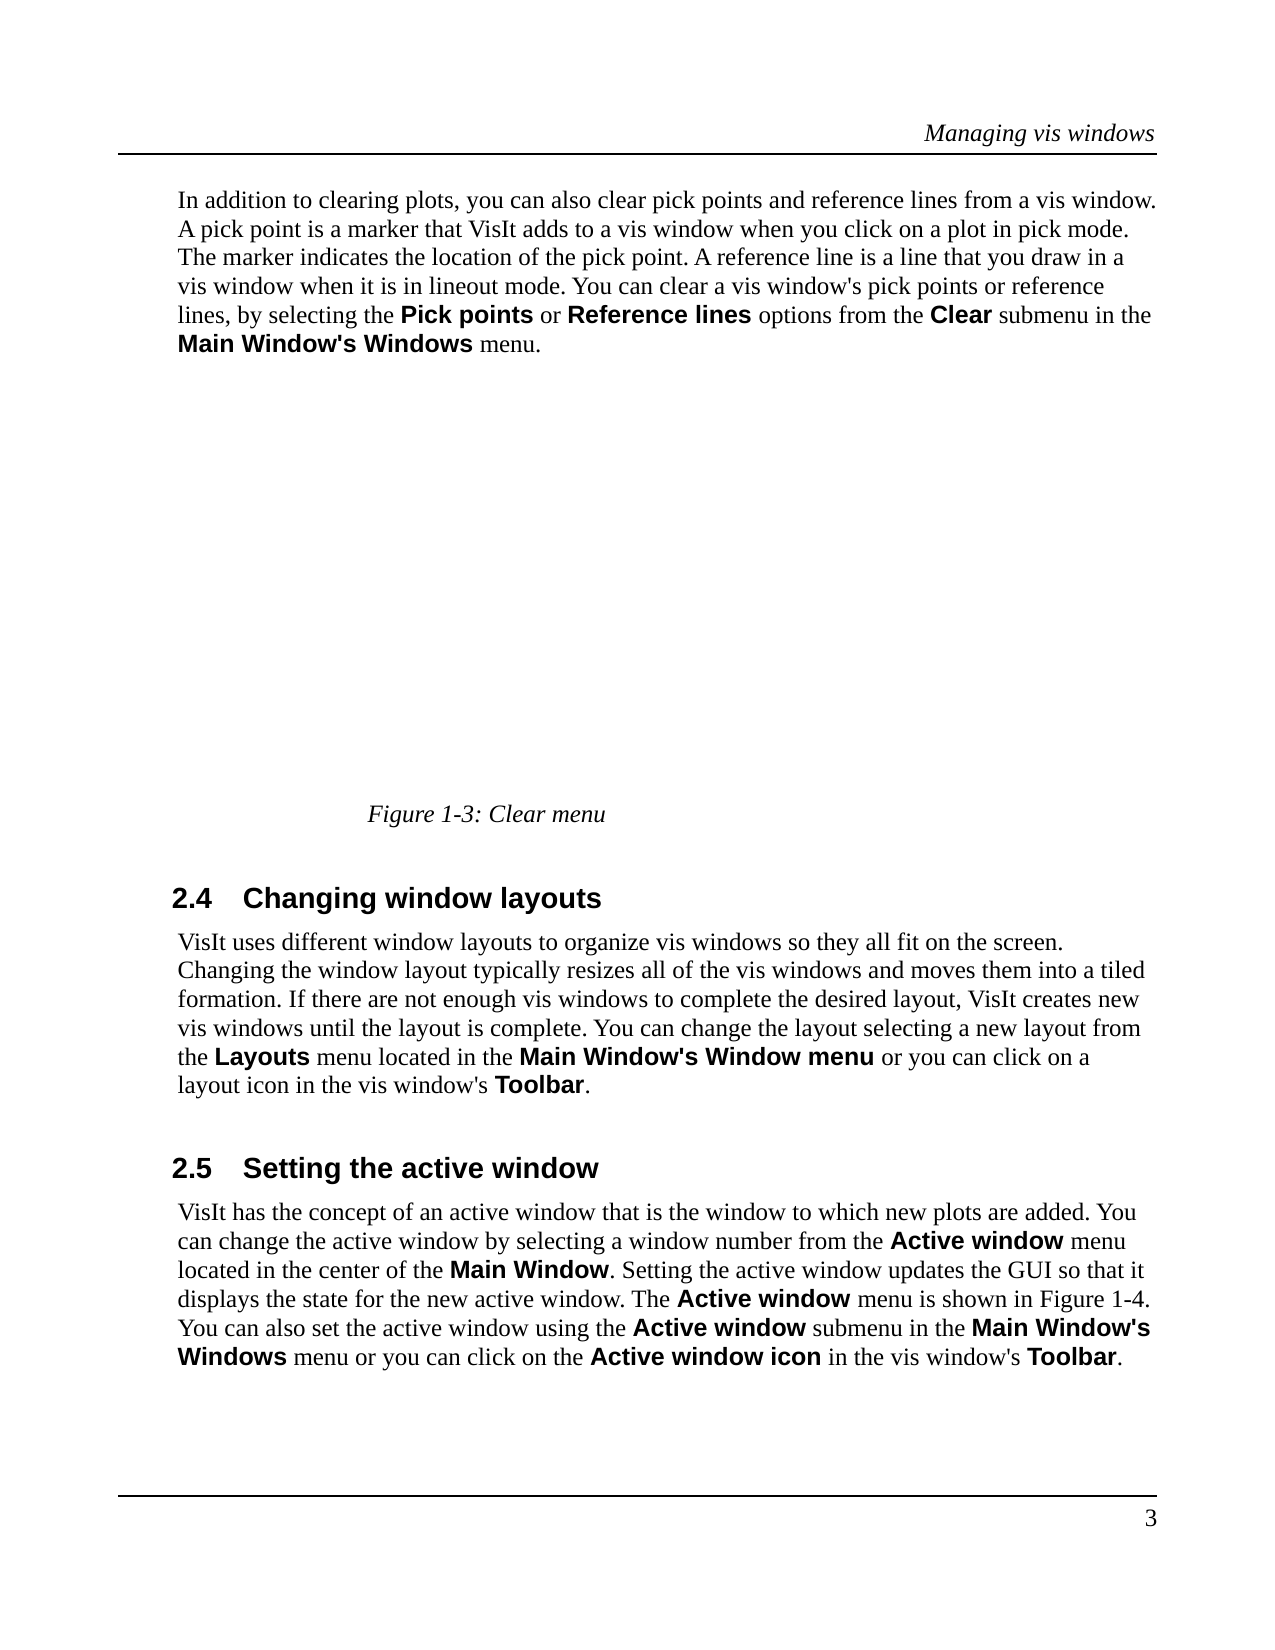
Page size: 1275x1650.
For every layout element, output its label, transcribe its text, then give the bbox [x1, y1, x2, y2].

text [367, 828, 967, 854]
subtitle Setting the active window [163, 1151, 1157, 1185]
text Figure 1-3: Clear menu [367, 382, 967, 828]
text VisIt has the concept of an active window that is the window to which new plots are added. You can change the active window by selecting a window number from the Active window menu located in the center of the Main Window. Setting the active window updates the GUI so that it displays the state for the new active window. The Active window menu is shown in Figure 1-4. You can also set the active window using the Active window submenu in the Main Window's Windows menu or you can click on the Active window icon in the vis window's Toolbar. [177, 1197, 1157, 1370]
subtitle Changing window layouts [163, 410, 1157, 914]
text VisIt uses different window layouts to organize vis windows so they all fit on the screen. Changing the window layout typically resizes all of the vis windows and moves them into a tiled formation. If there are not enough vis windows to complete the desired layout, VisIt creates new vis windows until the layout is complete. You can change the layout selecting a new layout from the Layouts menu located in the Main Window's Window menu or you can click on a layout icon in the vis window's Toolbar. [177, 927, 1157, 1099]
text In addition to clearing plots, you can also clear pick points and reference lines from a vis window. A pick point is a marker that VisIt adds to a vis window when you click on a plot in pick mode. The marker indicates the location of the pick point. A reference line is a line that you draw in a vis window when it is in lineout mode. You can clear a vis window's pick points or reference lines, by selecting the Pick points or Reference lines options from the Clear submenu in the Main Window's Windows menu. [177, 185, 1157, 358]
